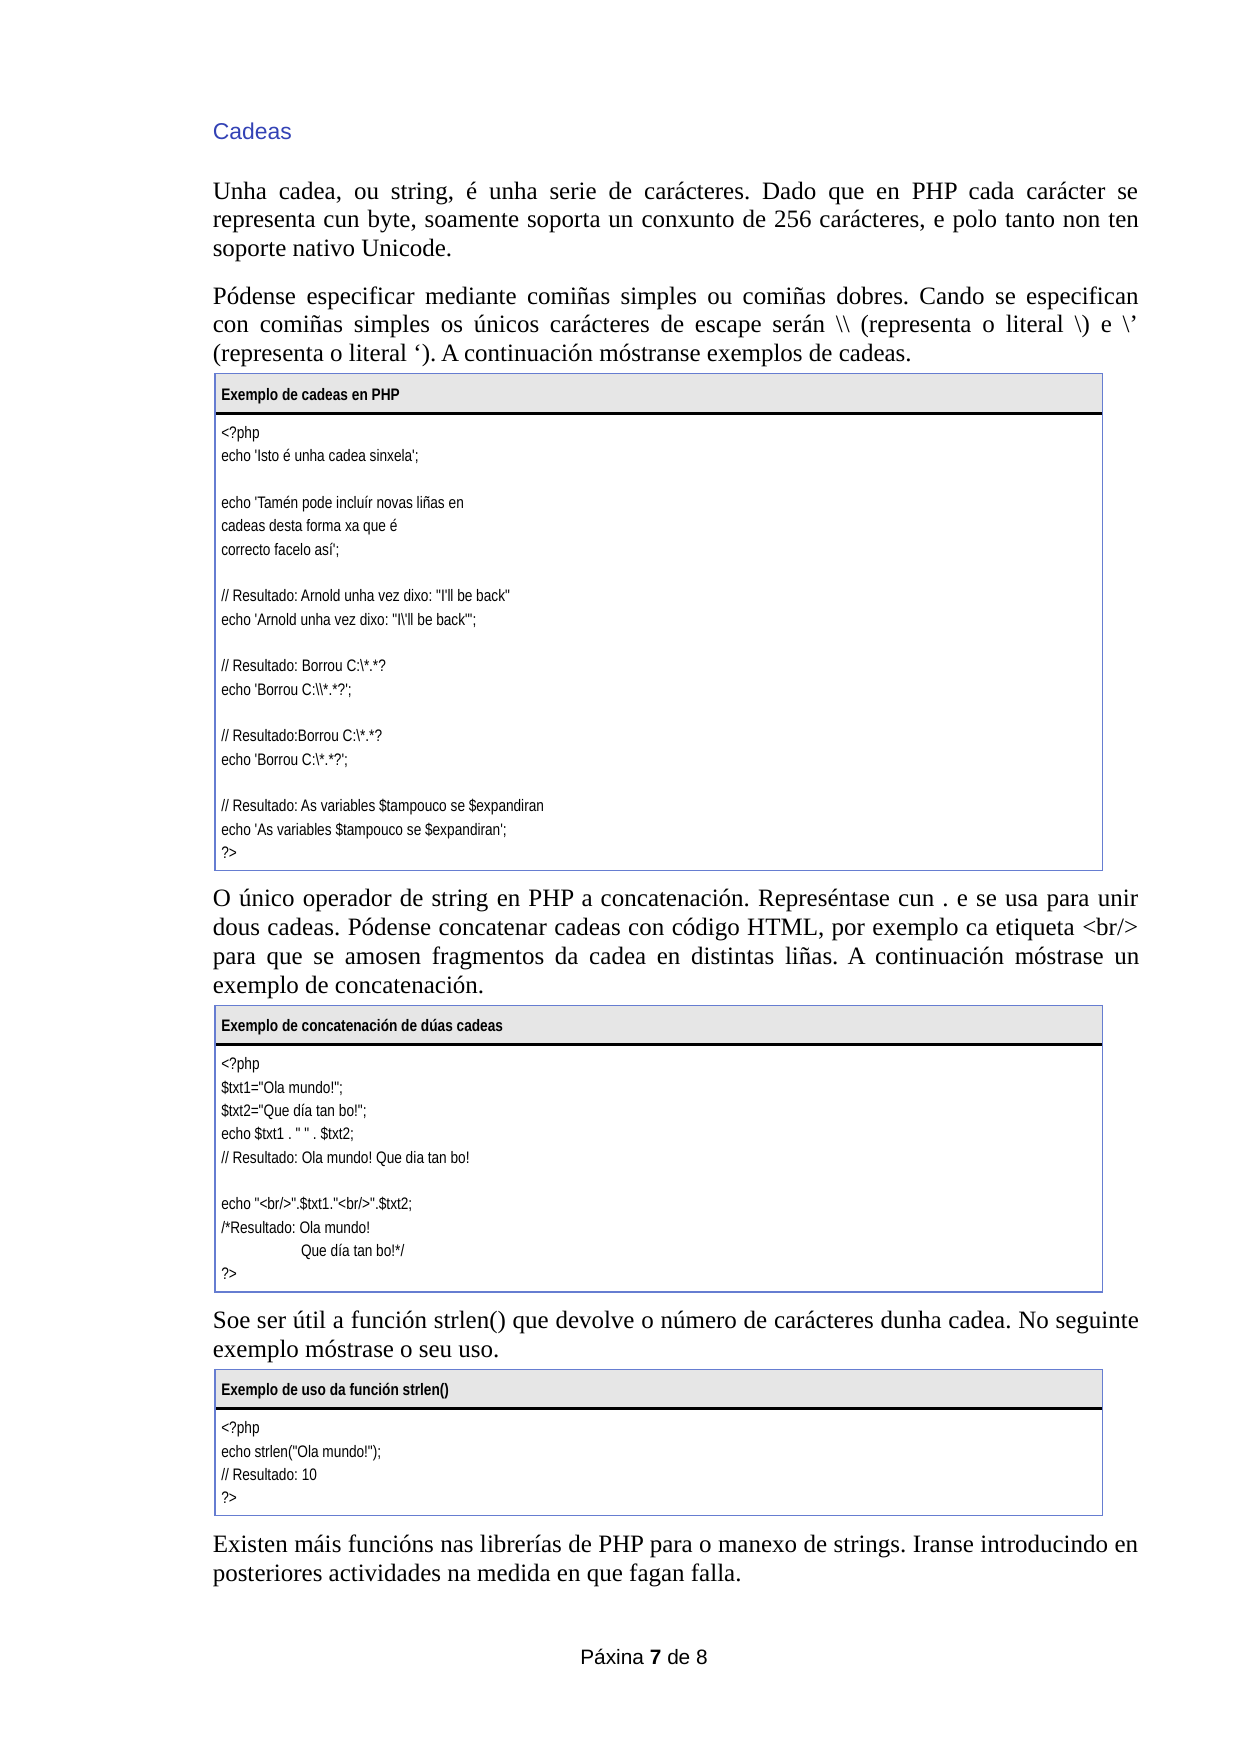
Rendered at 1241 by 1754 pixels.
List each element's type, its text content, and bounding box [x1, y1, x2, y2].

table_cell <?php echo strlen("Ola mundo!"); // Resultado: 10 ?> [216, 1410, 1102, 1515]
text Existen máis funcións nas librerías de PHP para o manexo de strings. Iranse introducindo en posteriores actividades na medida en que fagan falla. [213, 1529, 1140, 1586]
table_cell <?php $txt1="Ola mundo!"; $txt2="Que día tan bo!"; echo $txt1 . " " . $txt2; // Resultado: Ola mundo! Que dia tan bo! echo "<br/>".$txt1."<br/>".$txt2; /*Resultado: Ola mundo! Que día tan bo!*/ ?> [216, 1046, 1102, 1291]
text O único operador de string en PHP a concatenación. Represéntase cun . e se usa para unir dous cadeas. Pódense concatenar cadeas con código HTML, por exemplo ca etiqueta <br/> para que se amosen fragmentos da cadea en distintas liñas. A continuación móstrase un exemplo de concatenación. [213, 883, 1140, 998]
table_header Exemplo de uso da función strlen() [216, 1370, 1102, 1407]
text Unha cadea, ou string, é unha serie de carácteres. Dado que en PHP cada carácter se representa cun byte, soamente soporta un conxunto de 256 carácteres, e polo tanto non ten soporte nativo Unicode. [213, 176, 1140, 262]
table_cell <?php echo 'Isto é unha cadea sinxela'; echo 'Tamén pode incluír novas liñas en cadeas desta forma xa que é correcto facelo así'; // Resultado: Arnold unha vez dixo: "I'll be back" echo 'Arnold unha vez dixo: "I\'ll be back"'; // Resultado: Borrou C:\*.*? echo 'Borrou C:\\*.*?'; // Resultado:Borrou C:\*.*? echo 'Borrou C:\*.*?'; // Resultado: As variables $tampouco se $expandiran echo 'As variables $tampouco se $expandiran'; ?> [216, 415, 1102, 870]
table_header Exemplo de concatenación de dúas cadeas [216, 1006, 1102, 1043]
text Pódense especificar mediante comiñas simples ou comiñas dobres. Cando se especifican con comiñas simples os únicos carácteres de escape serán \\ (representa o literal \) e \’ (representa o literal ‘). A continuación móstranse exemplos de cadeas. [213, 281, 1140, 367]
text Cadeas [213, 118, 1140, 144]
table_header Exemplo de cadeas en PHP [216, 374, 1102, 412]
text Soe ser útil a función strlen() que devolve o número de carácteres dunha cadea. No seguinte exemplo móstrase o seu uso. [213, 1305, 1140, 1362]
